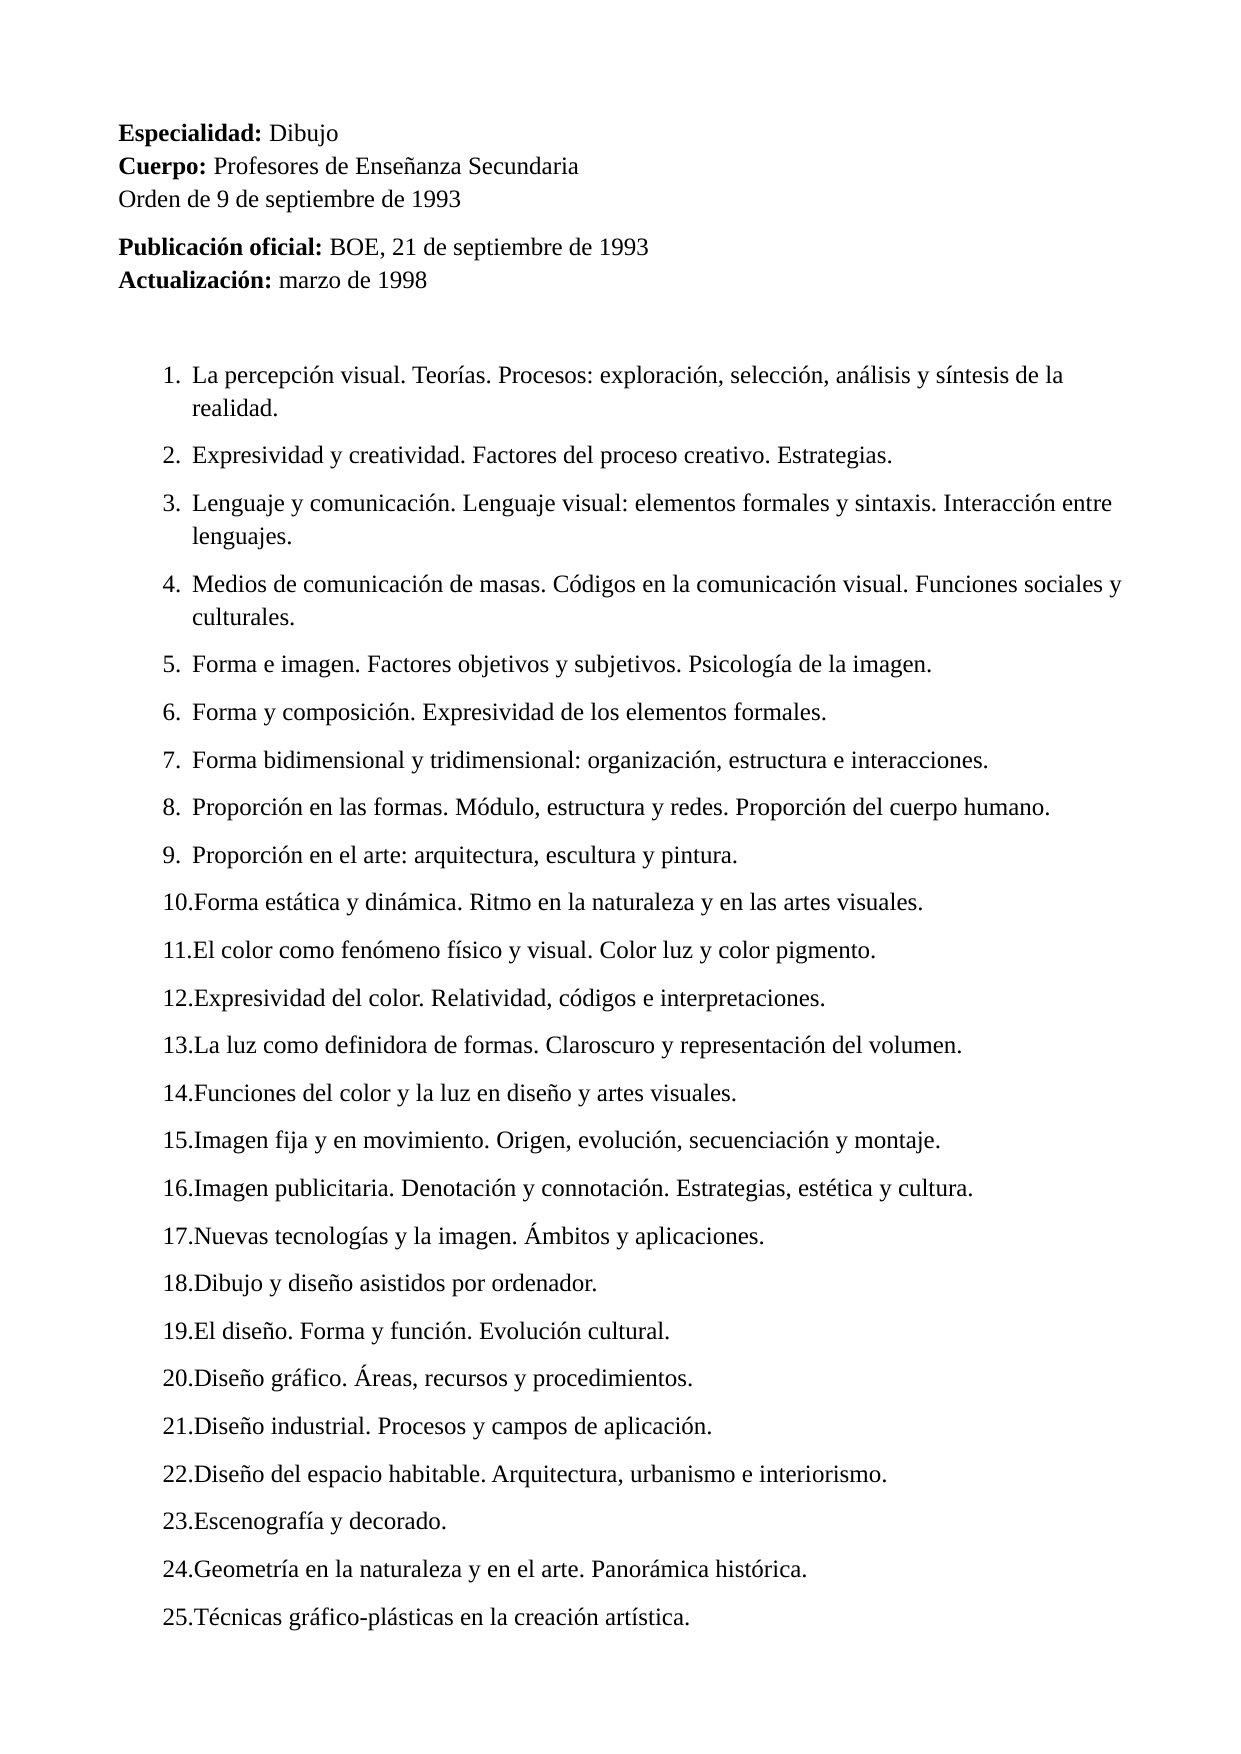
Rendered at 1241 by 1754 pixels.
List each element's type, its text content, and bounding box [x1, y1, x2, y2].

list Diseño industrial. Procesos y campos de aplicación. [162, 1411, 1122, 1440]
list Forma e imagen. Factores objetivos y subjetivos. Psicología de la imagen. [162, 649, 1122, 678]
list Funciones del color y la luz en diseño y artes visuales. [162, 1078, 1122, 1107]
list El diseño. Forma y función. Evolución cultural. [162, 1316, 1122, 1345]
list Proporción en el arte: arquitectura, escultura y pintura. [162, 840, 1122, 869]
list Dibujo y diseño asistidos por ordenador. [162, 1268, 1122, 1297]
list Expresividad del color. Relatividad, códigos e interpretaciones. [162, 983, 1122, 1011]
list Expresividad y creatividad. Factores del proceso creativo. Estrategias. [162, 441, 1122, 469]
list Forma y composición. Expresividad de los elementos formales. [162, 697, 1122, 726]
list Nuevas tecnologías y la imagen. Ámbitos y aplicaciones. [162, 1221, 1122, 1249]
list Diseño gráfico. Áreas, recursos y procedimientos. [162, 1363, 1122, 1392]
list Escenografía y decorado. [162, 1506, 1122, 1535]
text Especialidad: Dibujo Cuerpo: Profesores de Enseñanza Secundaria Orden de 9 de septiembre de 1993 [118, 118, 1122, 213]
list La luz como definidora de formas. Claroscuro y representación del volumen. [162, 1030, 1122, 1059]
text Publicación oficial: BOE, 21 de septiembre de 1993 Actualización: marzo de 1998 [118, 232, 1122, 293]
list Lenguaje y comunicación. Lenguaje visual: elementos formales y sintaxis. Interacción entre lenguajes. [162, 488, 1122, 550]
list Geometría en la naturaleza y en el arte. Panorámica histórica. [162, 1554, 1122, 1583]
list Proporción en las formas. Módulo, estructura y redes. Proporción del cuerpo humano. [162, 792, 1122, 821]
list Forma estática y dinámica. Ritmo en la naturaleza y en las artes visuales. [162, 887, 1122, 916]
list Diseño del espacio habitable. Arquitectura, urbanismo e interiorismo. [162, 1459, 1122, 1487]
list El color como fenómeno físico y visual. Color luz y color pigmento. [162, 935, 1122, 964]
list Imagen publicitaria. Denotación y connotación. Estrategias, estética y cultura. [162, 1173, 1122, 1202]
list Imagen fija y en movimiento. Origen, evolución, secuenciación y montaje. [162, 1126, 1122, 1154]
list Medios de comunicación de masas. Códigos en la comunicación visual. Funciones sociales y culturales. [162, 569, 1122, 631]
list La percepción visual. Teorías. Procesos: exploración, selección, análisis y síntesis de la realidad. [162, 360, 1122, 422]
list Forma bidimensional y tridimensional: organización, estructura e interacciones. [162, 745, 1122, 773]
list Técnicas gráfico-plásticas en la creación artística. [162, 1602, 1122, 1630]
